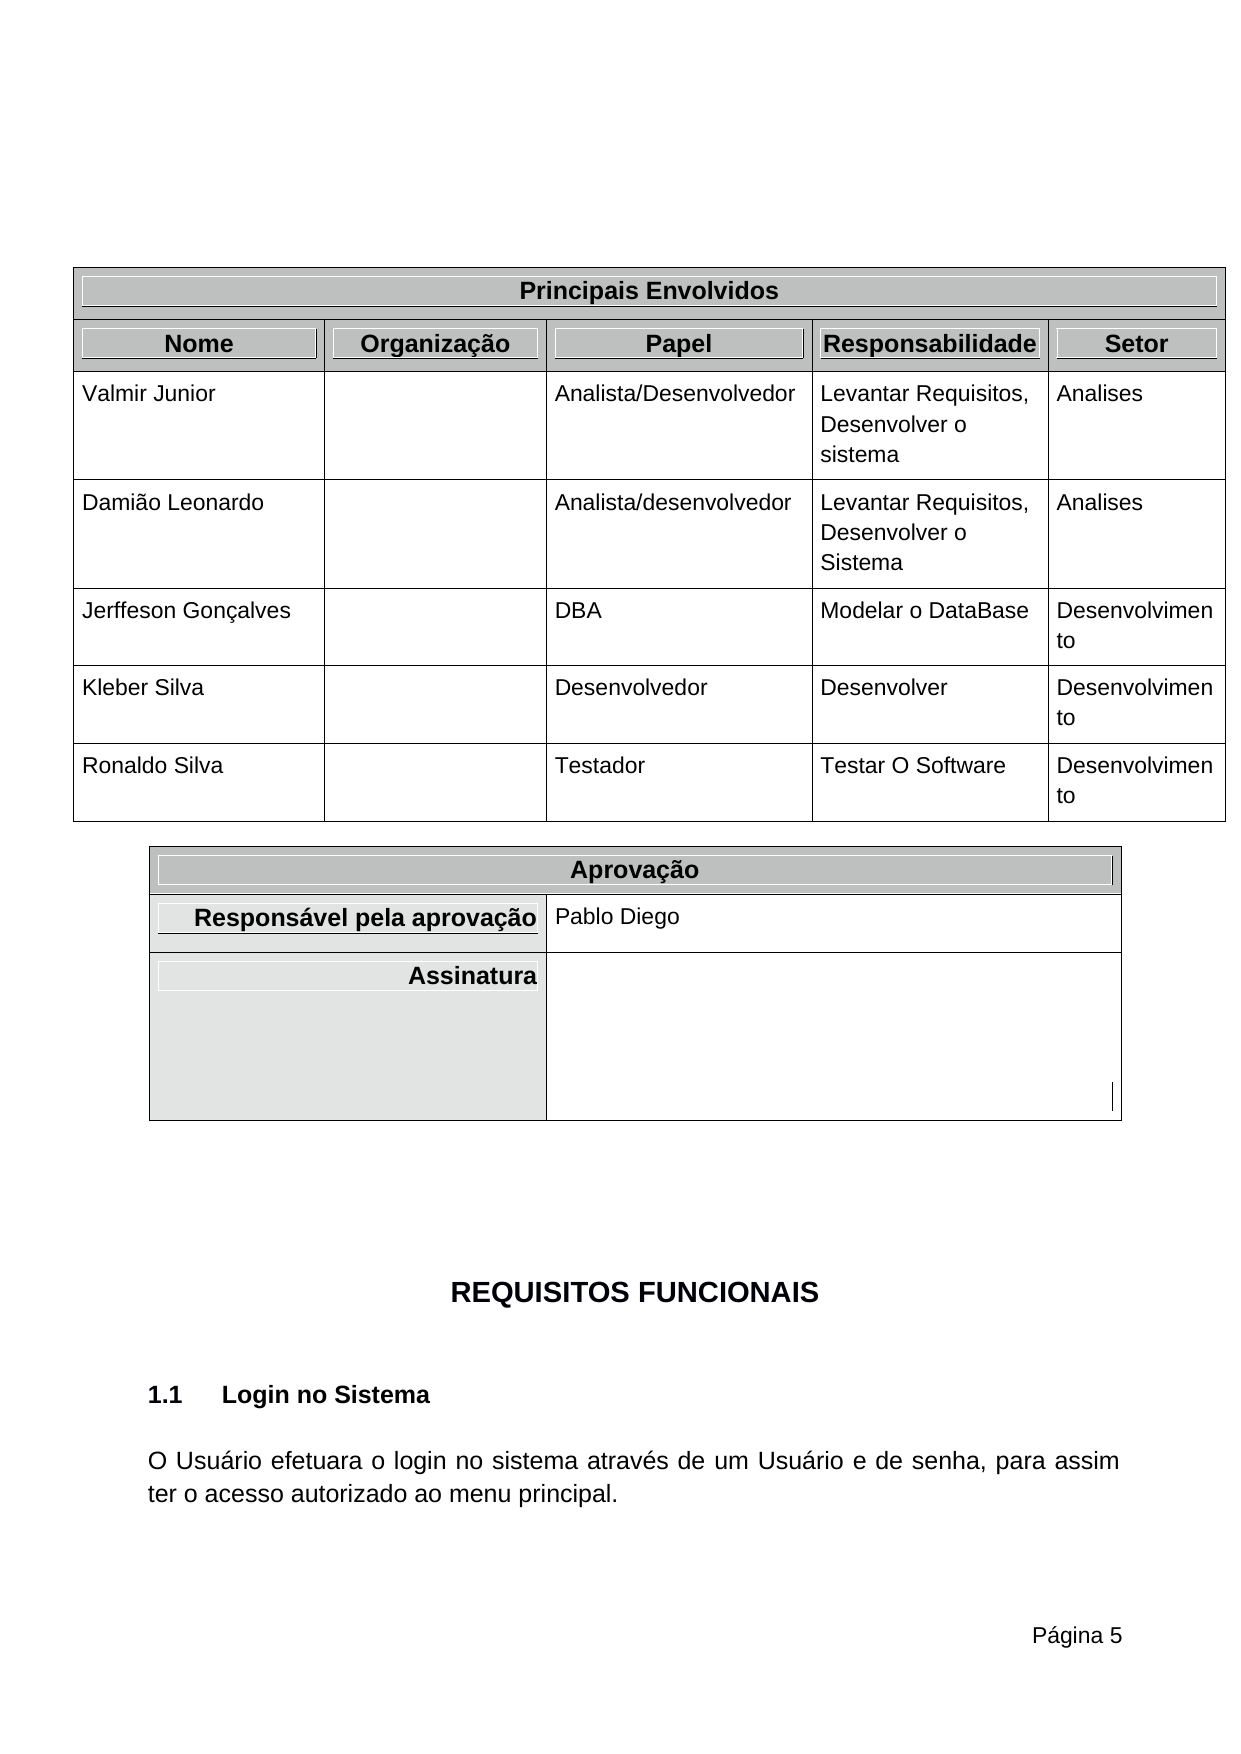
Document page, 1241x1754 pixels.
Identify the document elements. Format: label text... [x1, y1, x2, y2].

table_cell Assinatura [150, 953, 546, 1120]
table_cell Analises [1049, 480, 1225, 588]
list Login no Sistema [148, 1380, 1122, 1408]
table_cell Jerffeson Gonçalves [74, 589, 324, 665]
table_cell Damião Leonardo [74, 480, 324, 588]
table_cell Responsável pela aprovação [150, 895, 546, 952]
table_cell [325, 372, 546, 479]
table_cell Setor [1049, 320, 1225, 371]
table_cell [325, 744, 546, 821]
table_cell Pablo Diego [547, 895, 1121, 952]
table_cell [325, 589, 546, 665]
table_cell Desenvolvedor [547, 666, 812, 743]
table_cell Responsabilidade [813, 320, 1048, 371]
table_cell Desenvolvimento [1049, 744, 1225, 821]
table_cell Analista/Desenvolvedor [547, 372, 812, 479]
table_cell Desenvolver [813, 666, 1048, 743]
text O Usuário efetuara o login no sistema através de um Usuário e de senha, para assim ter o acesso autorizado ao menu principal. [148, 1446, 1122, 1507]
table_cell [547, 953, 1121, 1120]
table_cell Testador [547, 744, 812, 821]
table_cell Papel [547, 320, 812, 371]
table_cell Valmir Junior [74, 372, 324, 479]
table_cell Ronaldo Silva [74, 744, 324, 821]
table_cell Kleber Silva [74, 666, 324, 743]
table_header Principais Envolvidos [74, 268, 1225, 319]
table_cell Desenvolvimento [1049, 666, 1225, 743]
subtitle Requisitos Funcionais [148, 1275, 1122, 1309]
table_cell Levantar Requisitos, Desenvolver o sistema [813, 372, 1048, 479]
table_cell [325, 480, 546, 588]
table_cell [325, 666, 546, 743]
table_cell Organização [325, 320, 546, 371]
table_header Aprovação [150, 847, 1121, 893]
table_cell Desenvolvimento [1049, 589, 1225, 665]
table_cell Modelar o DataBase [813, 589, 1048, 665]
table_cell Testar O Software [813, 744, 1048, 821]
table_cell Analista/desenvolvedor [547, 480, 812, 588]
table_cell Analises [1049, 372, 1225, 479]
table_cell Nome [74, 320, 324, 371]
table_cell DBA [547, 589, 812, 665]
table_cell Levantar Requisitos, Desenvolver o Sistema [813, 480, 1048, 588]
